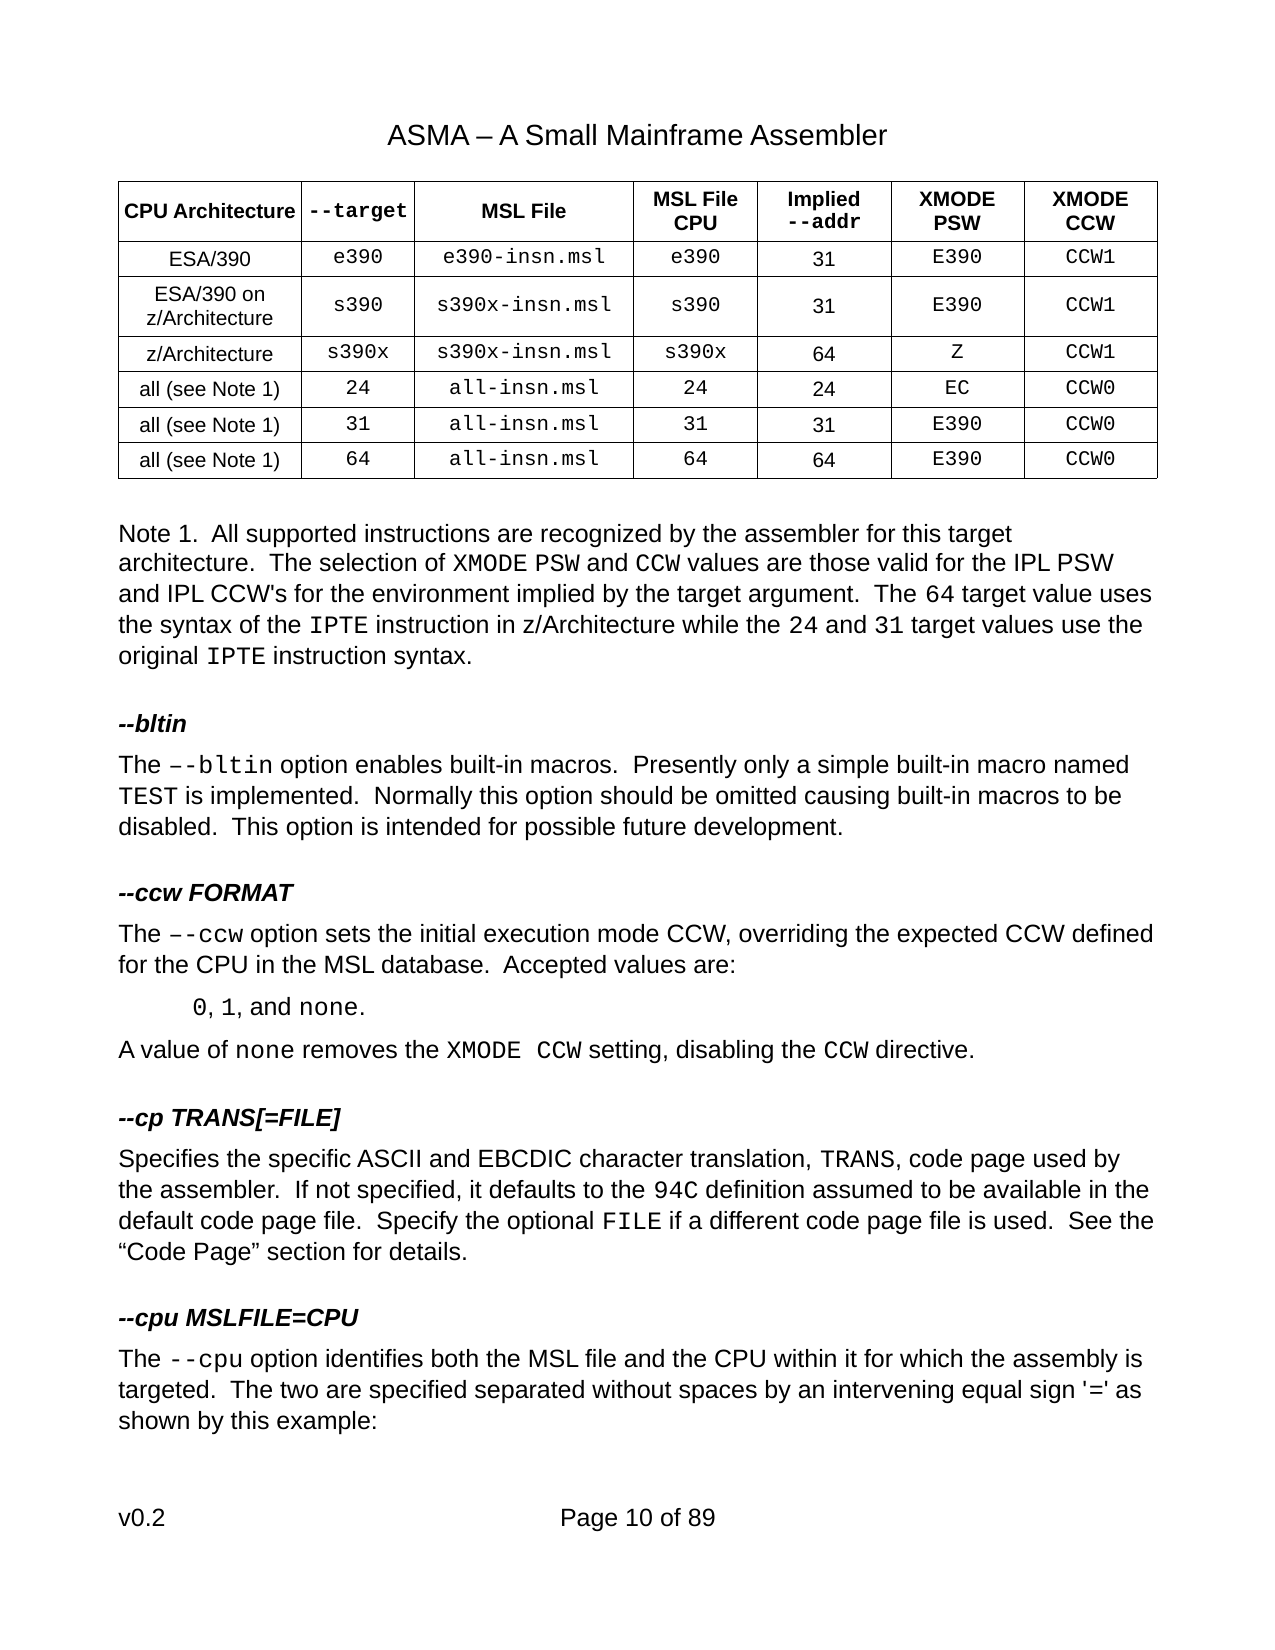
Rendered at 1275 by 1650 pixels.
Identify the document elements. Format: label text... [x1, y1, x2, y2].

subtitle --ccw FORMAT [118, 878, 1157, 907]
table_cell CCW0 [1025, 443, 1157, 478]
text The –-bltin option enables built-in macros. Presently only a simple built-in macro named TEST is implemented. Normally this option should be omitted causing built-in macros to be disabled. This option is intended for possible future development. [118, 750, 1157, 841]
table_cell E390 [892, 277, 1024, 336]
table_header MSL File [415, 182, 633, 241]
text 0, 1, and none. [192, 991, 1157, 1022]
table_cell EC [892, 372, 1024, 407]
table_cell 64 [758, 337, 891, 371]
text The --cpu option identifies both the MSL file and the CPU within it for which the assembly is targeted. The two are specified separated without spaces by an intervening equal sign '=' as shown by this example: [118, 1344, 1157, 1435]
table_cell 64 [302, 443, 414, 478]
table_cell s390 [302, 277, 414, 336]
table_cell s390x-insn.msl [415, 337, 633, 371]
text Specifies the specific ASCII and EBCDIC character translation, TRANS, code page used by the assembler. If not specified, it defaults to the 94C definition assumed to be available in the default code page file. Specify the optional FILE if a different code page file is used. See the “Code Page” section for details. [118, 1144, 1157, 1266]
table_cell all-insn.msl [415, 372, 633, 407]
table_cell CCW0 [1025, 408, 1157, 442]
table_header CPU Architecture [119, 182, 301, 241]
table_cell s390 [634, 277, 757, 336]
table_cell E390 [892, 443, 1024, 478]
text The –-ccw option sets the initial execution mode CCW, overriding the expected CCW defined for the CPU in the MSL database. Accepted values are: [118, 919, 1157, 979]
table_cell s390x [634, 337, 757, 371]
table_cell CCW1 [1025, 277, 1157, 336]
table_cell e390 [302, 242, 414, 276]
table_cell 64 [634, 443, 757, 478]
table_cell 24 [302, 372, 414, 407]
table_cell z/Architecture [119, 337, 301, 371]
table_cell ESA/390 [119, 242, 301, 276]
table_cell all-insn.msl [415, 408, 633, 442]
table_cell 24 [634, 372, 757, 407]
table_cell s390x-insn.msl [415, 277, 633, 336]
text A value of none removes the XMODE CCW setting, disabling the CCW directive. [118, 1035, 1157, 1066]
table_cell 64 [758, 443, 891, 478]
table_cell E390 [892, 408, 1024, 442]
table_cell all (see Note 1) [119, 408, 301, 442]
table_cell all-insn.msl [415, 443, 633, 478]
table_cell ESA/390 on z/Architecture [119, 277, 301, 336]
table_cell CCW0 [1025, 372, 1157, 407]
table_cell 24 [758, 372, 891, 407]
table_cell 31 [758, 242, 891, 276]
table_header XMODE PSW [892, 182, 1024, 241]
table_cell e390-insn.msl [415, 242, 633, 276]
table_cell CCW1 [1025, 242, 1157, 276]
table_cell 31 [634, 408, 757, 442]
table_cell s390x [302, 337, 414, 371]
table_cell CCW1 [1025, 337, 1157, 371]
subtitle --cpu MSLFILE=CPU [118, 1303, 1157, 1332]
table_cell 31 [758, 277, 891, 336]
table_cell 31 [758, 408, 891, 442]
table_cell all (see Note 1) [119, 372, 301, 407]
table_cell 31 [302, 408, 414, 442]
text Note 1. All supported instructions are recognized by the assembler for this target architecture. The selection of XMODE PSW and CCW values are those valid for the IPL PSW and IPL CCW's for the environment implied by the target argument. The 64 target value uses the syntax of the IPTE instruction in z/Architecture while the 24 and 31 target values use the original IPTE instruction syntax. [118, 519, 1157, 672]
table_header MSL File CPU [634, 182, 757, 241]
table_header --target [302, 182, 414, 241]
subtitle --cp TRANS[=FILE] [118, 1103, 1157, 1132]
table_cell Z [892, 337, 1024, 371]
table_header Implied --addr [758, 182, 891, 241]
table_header XMODE CCW [1025, 182, 1157, 241]
subtitle --bltin [118, 709, 1157, 738]
table_cell all (see Note 1) [119, 443, 301, 478]
table_cell e390 [634, 242, 757, 276]
table_cell E390 [892, 242, 1024, 276]
